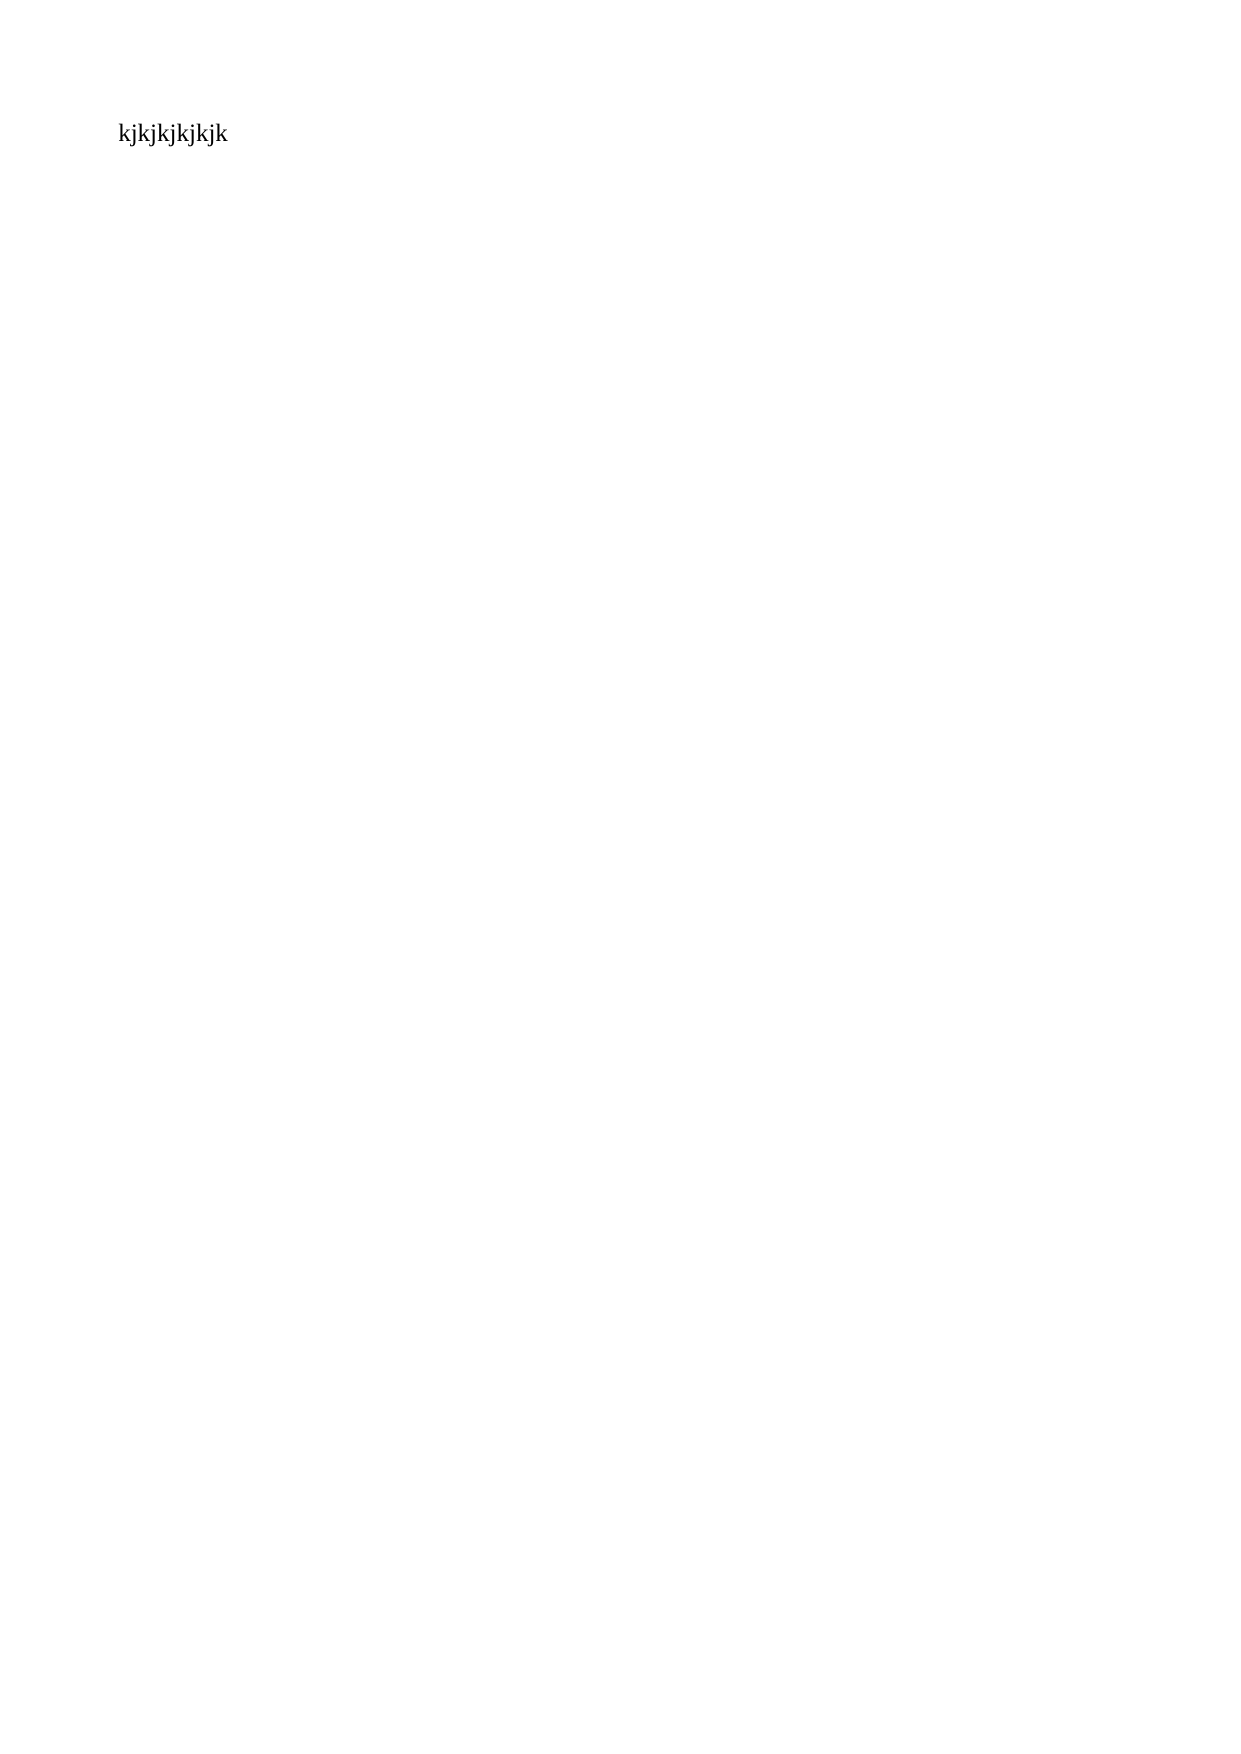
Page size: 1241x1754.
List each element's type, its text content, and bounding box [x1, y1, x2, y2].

text kjkjkjkjkjk [118, 118, 1122, 147]
